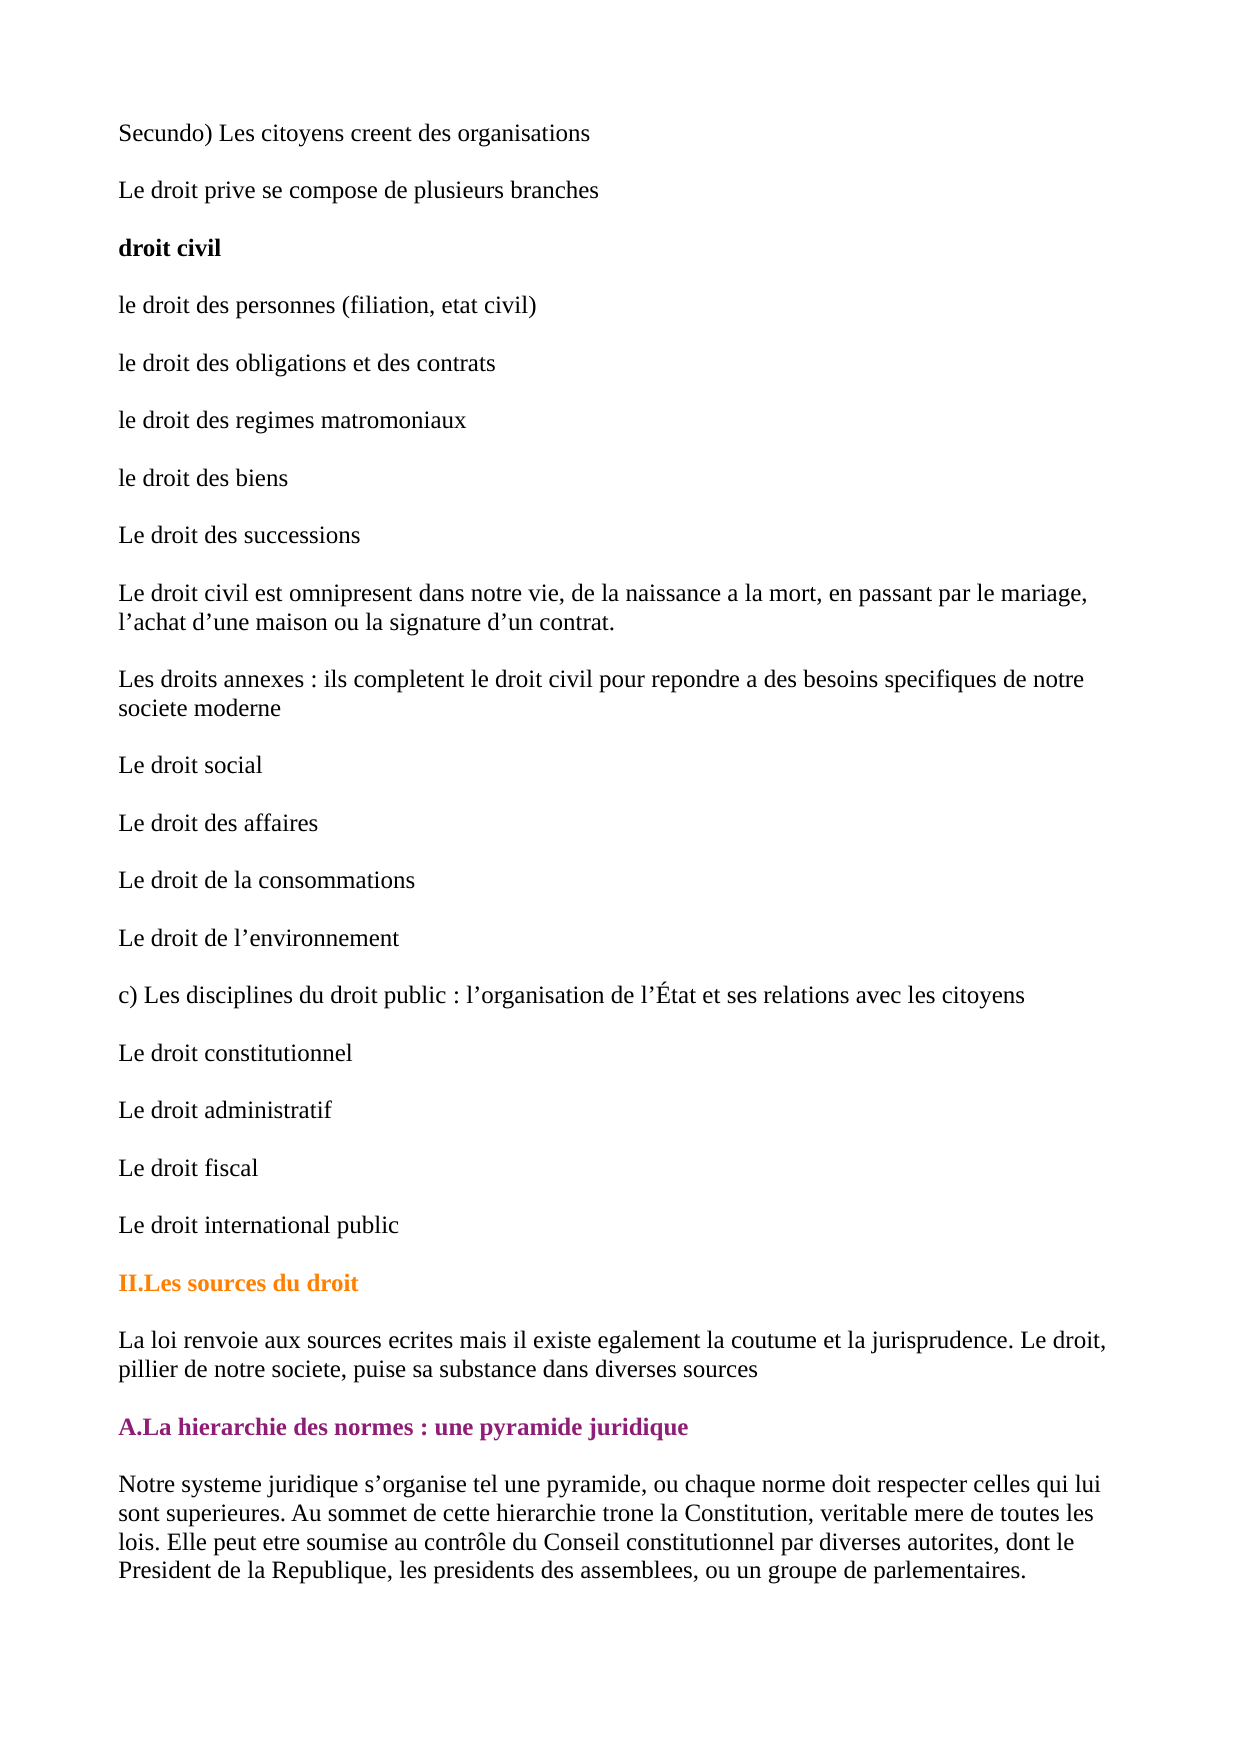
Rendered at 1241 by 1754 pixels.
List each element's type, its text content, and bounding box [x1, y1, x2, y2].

text Le droit administratif [118, 1096, 1122, 1124]
text c) Les disciplines du droit public : l’organisation de l’État et ses relations avec les citoyens [118, 981, 1122, 1009]
text le droit des regimes matromoniaux [118, 406, 1122, 434]
text Le droit de l’environnement [118, 923, 1122, 952]
text Le droit constitutionnel [118, 1038, 1122, 1067]
text A.La hierarchie des normes : une pyramide juridique [118, 1412, 1122, 1441]
text II.Les sources du droit [118, 1268, 1122, 1297]
text Le droit des affaires [118, 808, 1122, 837]
text Le droit fiscal [118, 1153, 1122, 1182]
text Secundo) Les citoyens creent des organisations [118, 118, 1122, 147]
text Le droit de la consommations [118, 866, 1122, 894]
text le droit des biens [118, 463, 1122, 492]
text le droit des obligations et des contrats [118, 348, 1122, 377]
text La loi renvoie aux sources ecrites mais il existe egalement la coutume et la jurisprudence. Le droit, pillier de notre societe, puise sa substance dans diverses sources [118, 1326, 1122, 1383]
text Le droit civil est omnipresent dans notre vie, de la naissance a la mort, en passant par le mariage, l’achat d’une maison ou la signature d’un contrat. [118, 578, 1122, 636]
text le droit des personnes (filiation, etat civil) [118, 291, 1122, 319]
text droit civil [118, 233, 1122, 262]
text Le droit social [118, 751, 1122, 779]
text Notre systeme juridique s’organise tel une pyramide, ou chaque norme doit respecter celles qui lui sont superieures. Au sommet de cette hierarchie trone la Constitution, veritable mere de toutes les lois. Elle peut etre soumise au contrôle du Conseil constitutionnel par diverses autorites, dont le President de la Republique, les presidents des assemblees, ou un groupe de parlementaires. [118, 1469, 1122, 1584]
text Le droit prive se compose de plusieurs branches [118, 176, 1122, 204]
text Le droit des successions [118, 521, 1122, 549]
text Le droit international public [118, 1211, 1122, 1239]
text Les droits annexes : ils completent le droit civil pour repondre a des besoins specifiques de notre societe moderne [118, 664, 1122, 722]
